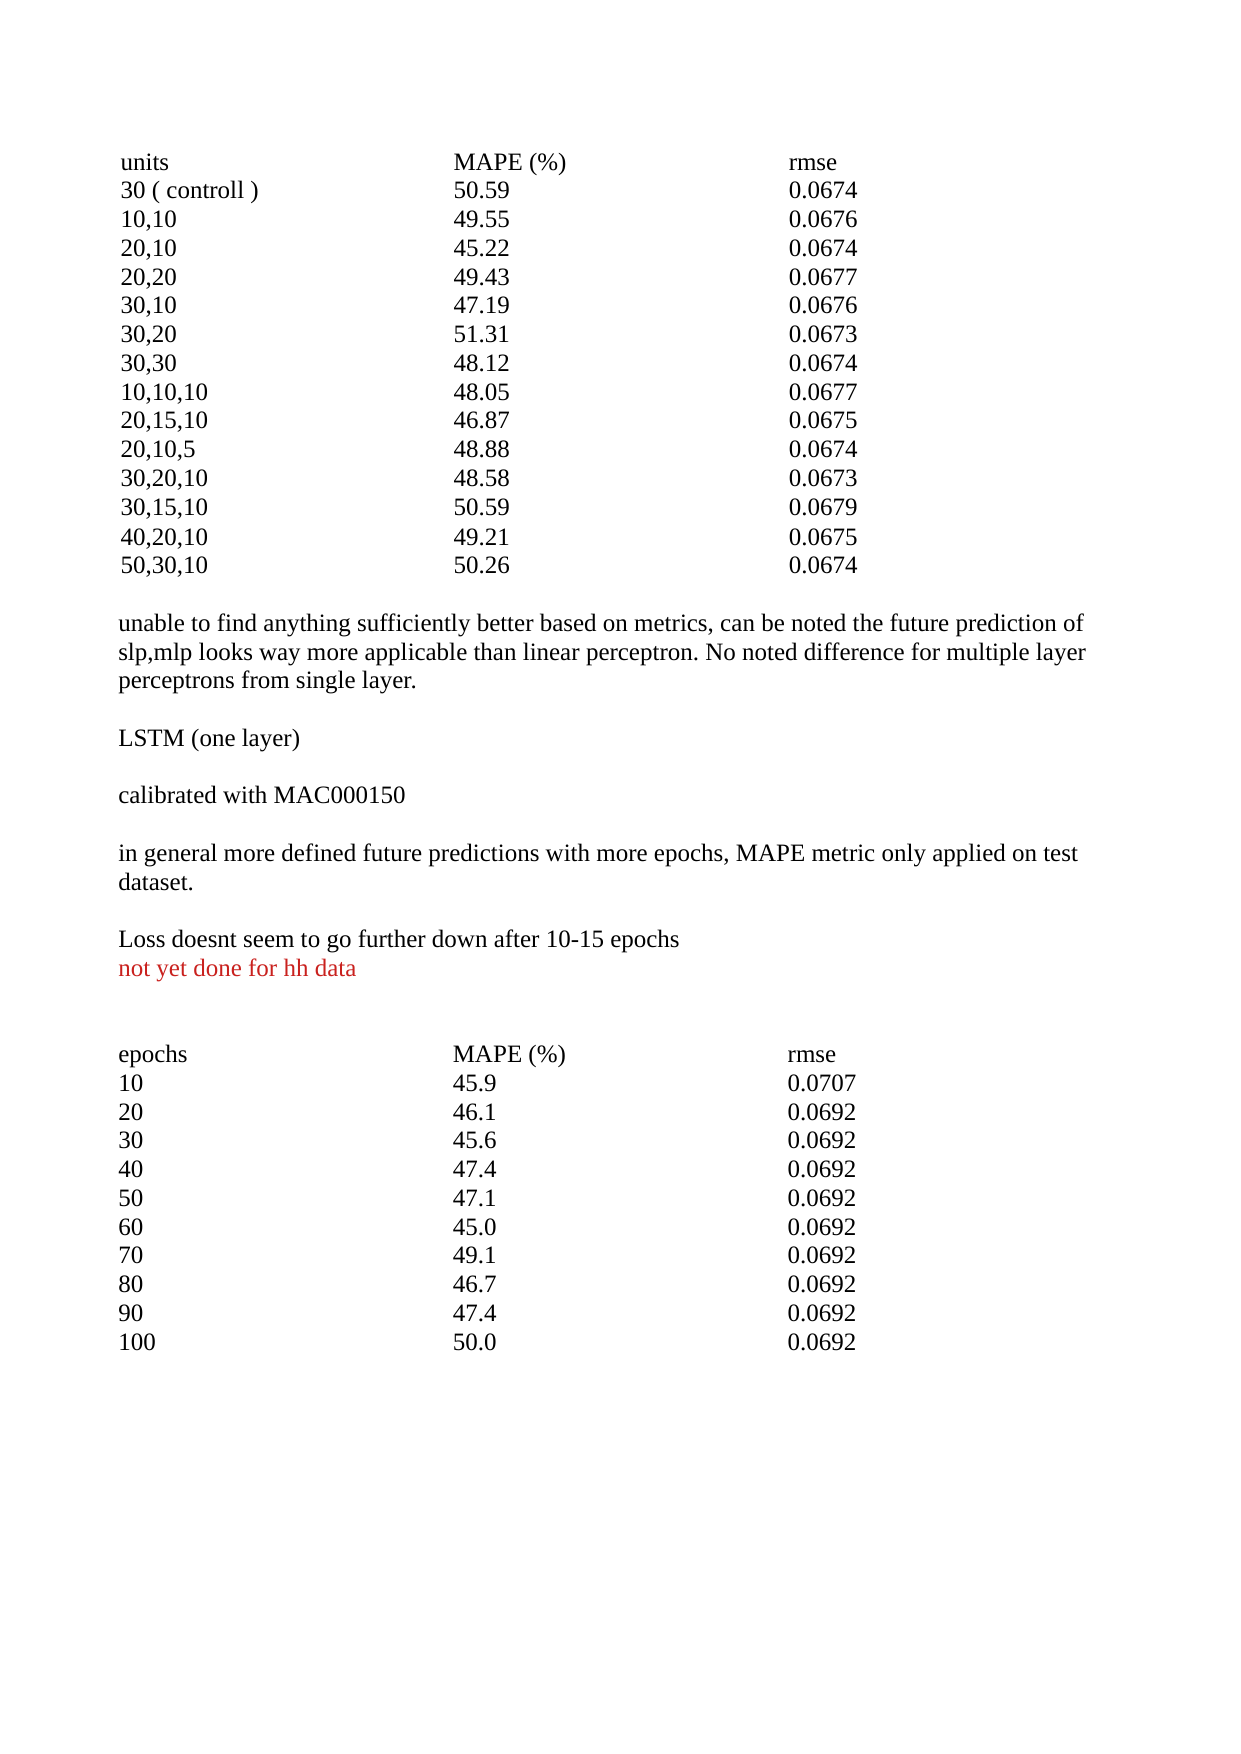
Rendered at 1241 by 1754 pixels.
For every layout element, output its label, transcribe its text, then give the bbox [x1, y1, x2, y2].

table_header rmse [788, 1039, 1122, 1068]
table_cell 0.0677 [789, 377, 1123, 406]
text in general more defined future predictions with more epochs, MAPE metric only applied on test dataset. [118, 838, 1122, 896]
table_cell 46.7 [453, 1269, 787, 1298]
table_cell 50,30,10 [120, 551, 453, 579]
table_cell 70 [118, 1241, 453, 1269]
table_cell 50.59 [453, 492, 788, 522]
table_cell 20,10,5 [120, 434, 453, 463]
text Loss doesnt seem to go further down after 10-15 epochs [118, 924, 1122, 953]
table_cell 0.0673 [789, 319, 1123, 348]
text calibrated with MAC000150 [118, 781, 1122, 809]
text not yet done for hh data [118, 953, 1122, 982]
table_cell 30 [118, 1126, 453, 1154]
table_cell 40,20,10 [120, 522, 453, 551]
table_cell 0.0692 [788, 1327, 1122, 1356]
table_cell 50 [118, 1183, 453, 1212]
table_cell 20,10 [120, 233, 453, 262]
table_cell 0.0692 [788, 1269, 1122, 1298]
table_cell 0.0674 [789, 176, 1123, 204]
table_cell 0.0674 [789, 434, 1123, 463]
table_cell 40 [118, 1154, 453, 1183]
table_cell 100 [118, 1327, 453, 1356]
table_cell 50.59 [453, 176, 788, 204]
table_cell 0.0692 [788, 1212, 1122, 1241]
table_cell 48.88 [453, 434, 788, 463]
table_cell 45.6 [453, 1126, 787, 1154]
table_cell 0.0692 [788, 1183, 1122, 1212]
table_cell 30,10 [120, 291, 453, 319]
table_header epochs [118, 1039, 453, 1068]
table_cell 0.0692 [788, 1154, 1122, 1183]
table_header MAPE (%) [453, 147, 788, 176]
table_cell 46.1 [453, 1097, 787, 1126]
table_cell 0.0692 [788, 1241, 1122, 1269]
table_cell 0.0674 [789, 551, 1123, 579]
table_cell 0.0676 [789, 204, 1123, 233]
table_cell 0.0679 [789, 492, 1123, 522]
table_cell 47.4 [453, 1154, 787, 1183]
table_cell 49.55 [453, 204, 788, 233]
table_cell 30,30 [120, 348, 453, 377]
table_cell 0.0692 [788, 1097, 1122, 1126]
table_cell 46.87 [453, 406, 788, 434]
table_cell 47.1 [453, 1183, 787, 1212]
table_cell 20,20 [120, 262, 453, 291]
text unable to find anything sufficiently better based on metrics, can be noted the future prediction of slp,mlp looks way more applicable than linear perceptron. No noted difference for multiple layer perceptrons from single layer. [118, 608, 1122, 694]
table_cell 48.05 [453, 377, 788, 406]
table_cell 0.0677 [789, 262, 1123, 291]
table_header units [120, 147, 453, 176]
table_cell 45.9 [453, 1068, 787, 1097]
table_cell 30,15,10 [120, 492, 453, 522]
table_cell 10,10 [120, 204, 453, 233]
table_cell 0.0675 [789, 406, 1123, 434]
table_cell 0.0692 [788, 1126, 1122, 1154]
table_cell 48.12 [453, 348, 788, 377]
table_cell 0.0692 [788, 1298, 1122, 1327]
table_cell 0.0673 [789, 463, 1123, 492]
table_cell 48.58 [453, 463, 788, 492]
table_cell 90 [118, 1298, 453, 1327]
table_cell 50.0 [453, 1327, 787, 1356]
table_cell 47.19 [453, 291, 788, 319]
table_header MAPE (%) [453, 1039, 787, 1068]
table_cell 49.43 [453, 262, 788, 291]
table_cell 10,10,10 [120, 377, 453, 406]
table_cell 47.4 [453, 1298, 787, 1327]
table_cell 51.31 [453, 319, 788, 348]
table_cell 30,20 [120, 319, 453, 348]
table_cell 0.0676 [789, 291, 1123, 319]
table_cell 80 [118, 1269, 453, 1298]
table_cell 0.0675 [789, 522, 1123, 551]
table_cell 20,15,10 [120, 406, 453, 434]
table_cell 50.26 [453, 551, 788, 579]
table_cell 60 [118, 1212, 453, 1241]
table_cell 10 [118, 1068, 453, 1097]
table_cell 49.1 [453, 1241, 787, 1269]
table_cell 45.22 [453, 233, 788, 262]
table_cell 0.0707 [788, 1068, 1122, 1097]
table_cell 30 ( controll ) [120, 176, 453, 204]
table_cell 0.0674 [789, 348, 1123, 377]
table_cell 0.0674 [789, 233, 1123, 262]
table_cell 20 [118, 1097, 453, 1126]
table_cell 30,20,10 [120, 463, 453, 492]
text LSTM (one layer) [118, 723, 1122, 752]
table_header rmse [789, 147, 1123, 176]
table_cell 45.0 [453, 1212, 787, 1241]
table_cell 49.21 [453, 522, 788, 551]
